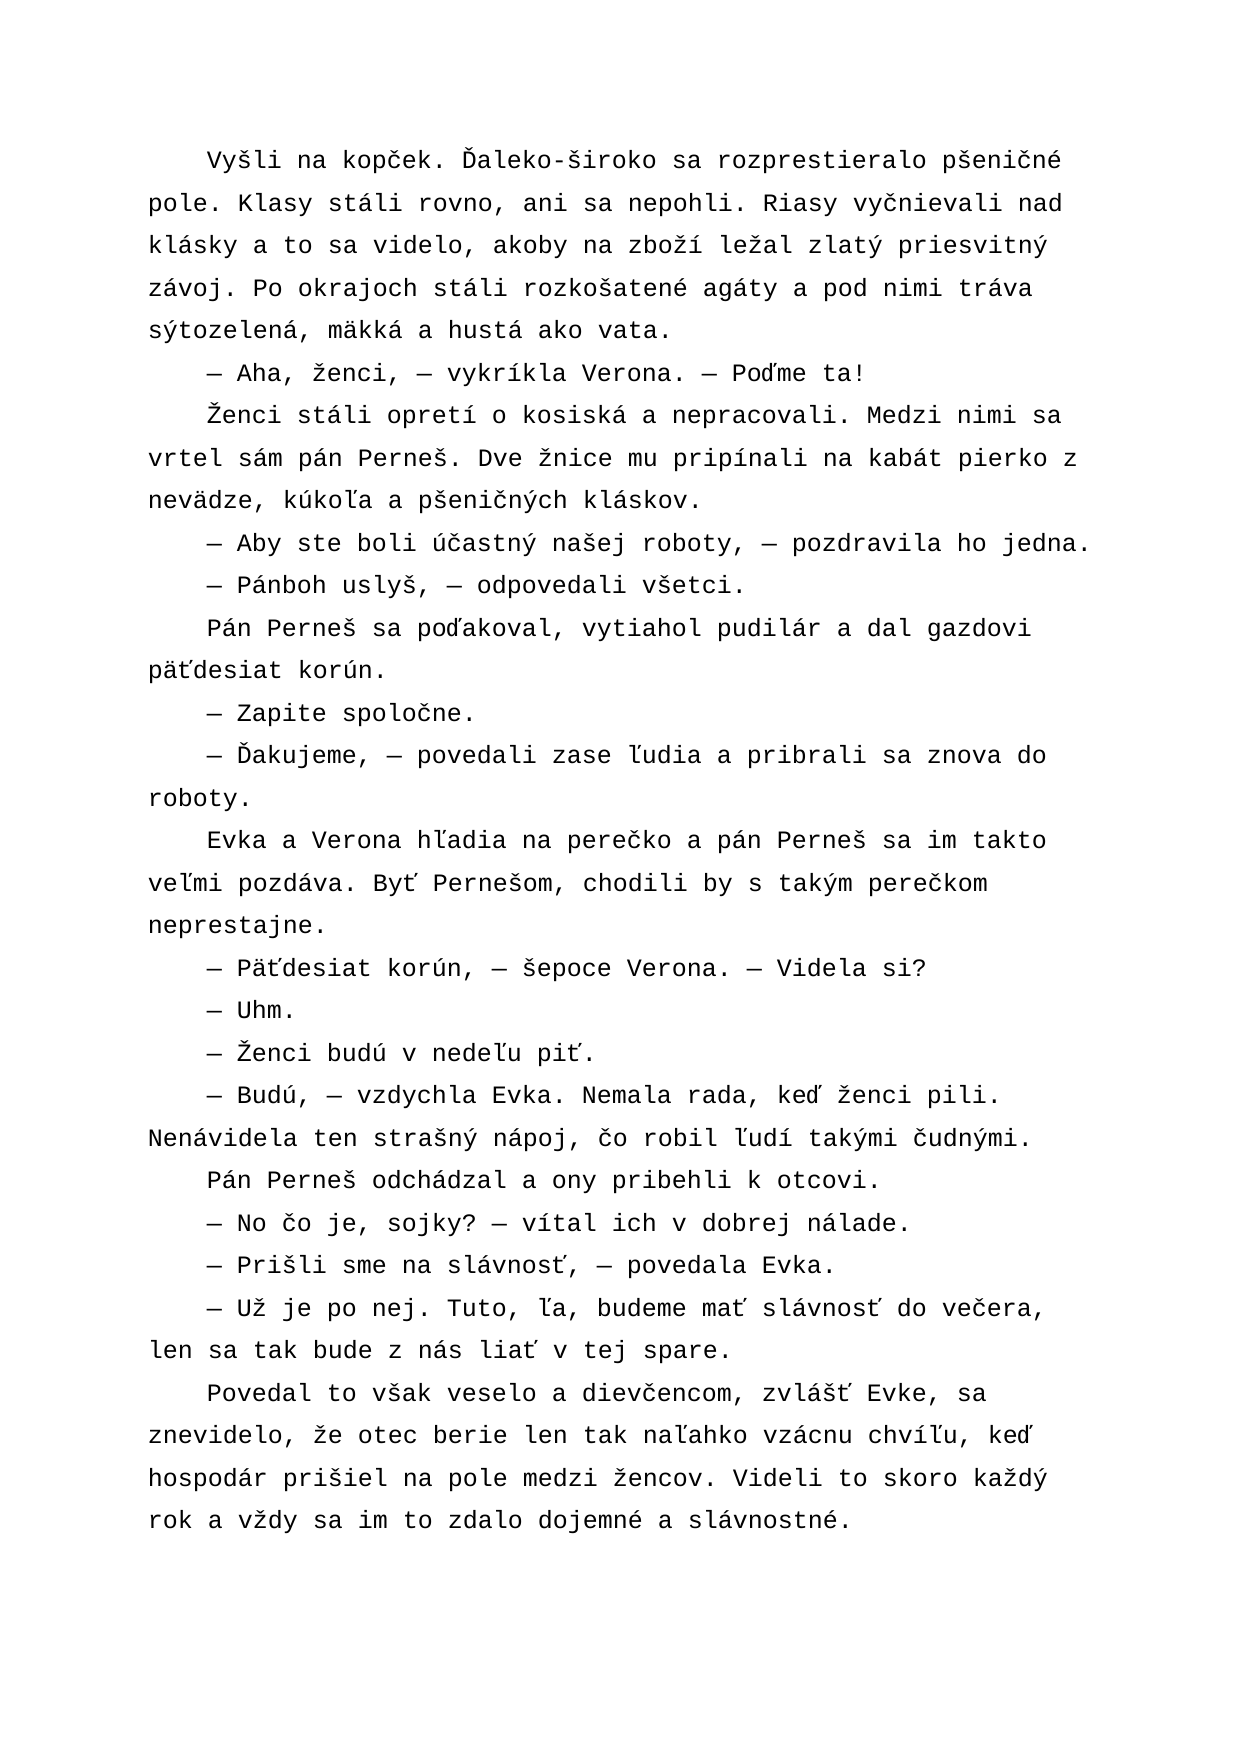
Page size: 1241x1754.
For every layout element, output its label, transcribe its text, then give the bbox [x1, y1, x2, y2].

text — Pánboh uslyš, — odpovedali všetci. [148, 573, 1093, 601]
text Vyšli na kopček. Ďaleko-široko sa rozprestieralo pšeničné pole. Klasy stáli rovno, ani sa nepohli. Riasy vyčnievali nad klásky a to sa videlo, akoby na zboží ležal zlatý priesvitný závoj. Po okrajoch stáli rozkošatené agáty a pod nimi tráva sýtozelená, mäkká a hustá ako vata. [148, 148, 1093, 346]
text — Uhm. [148, 998, 1093, 1026]
text — Už je po nej. Tuto, ľa, budeme mať slávnosť do večera, len sa tak bude z nás liať v tej spare. [148, 1295, 1093, 1366]
text — No čo je, sojky? — vítal ich v dobrej nálade. [148, 1210, 1093, 1238]
text Evka a Verona hľadia na perečko a pán Perneš sa im takto veľmi pozdáva. Byť Pernešom, chodili by s takým perečkom neprestajne. [148, 828, 1093, 941]
text — Ďakujeme, — povedali zase ľudia a pribrali sa znova do roboty. [148, 743, 1093, 813]
text — Zapite spoločne. [148, 700, 1093, 728]
text Pán Perneš odchádzal a ony pribehli k otcovi. [148, 1168, 1093, 1196]
text — Ženci budú v nedeľu piť. [148, 1040, 1093, 1068]
text — Aby ste boli účastný našej roboty, — pozdravila ho jedna. [148, 530, 1093, 558]
text — Budú, — vzdychla Evka. Nemala rada, keď ženci pili. Nenávidela ten strašný nápoj, čo robil ľudí takými čudnými. [148, 1083, 1093, 1153]
text Povedal to však veselo a dievčencom, zvlášť Evke, sa znevidelo, že otec berie len tak naľahko vzácnu chvíľu, keď hospodár prišiel na pole medzi žencov. Videli to skoro každý rok a vždy sa im to zdalo dojemné a slávnostné. [148, 1380, 1093, 1536]
text Pán Perneš sa poďakoval, vytiahol pudilár a dal gazdovi päťdesiat korún. [148, 615, 1093, 686]
text — Päťdesiat korún, — šepoce Verona. — Videla si? [148, 955, 1093, 983]
text Ženci stáli opretí o kosiská a nepracovali. Medzi nimi sa vrtel sám pán Perneš. Dve žnice mu pripínali na kabát pierko z nevädze, kúkoľa a pšeničných kláskov. [148, 403, 1093, 516]
text — Aha, ženci, — vykríkla Verona. — Poďme ta! [148, 360, 1093, 388]
text — Prišli sme na slávnosť, — povedala Evka. [148, 1253, 1093, 1281]
